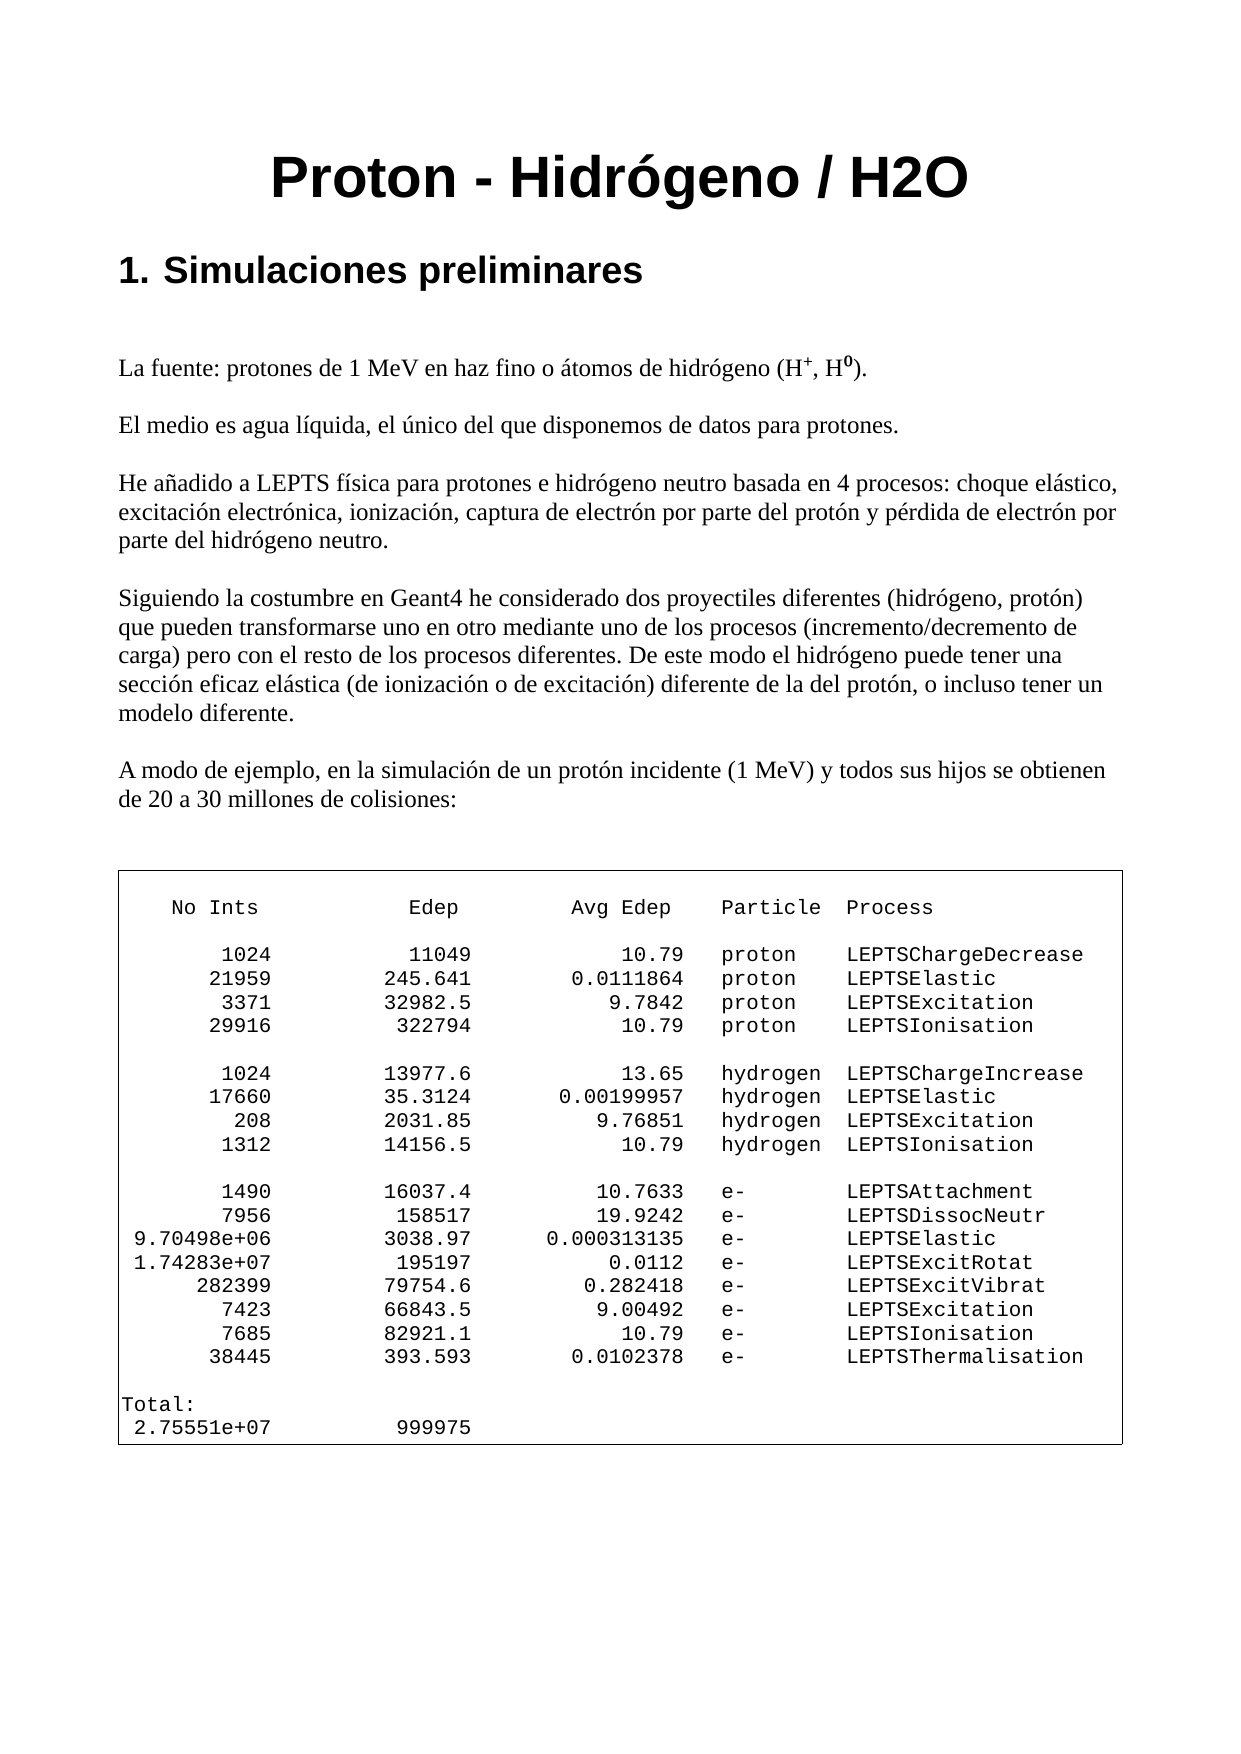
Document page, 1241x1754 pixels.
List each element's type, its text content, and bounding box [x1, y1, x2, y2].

text Siguiendo la costumbre en Geant4 he considerado dos proyectiles diferentes (hidrógeno, protón) que pueden transformarse uno en otro mediante uno de los procesos (incremento/decremento de carga) pero con el resto de los procesos diferentes. De este modo el hidrógeno puede tener una sección eficaz elástica (de ionización o de excitación) diferente de la del protón, o incluso tener un modelo diferente. [118, 583, 1122, 727]
text 9.70498e+06 3038.97 0.000313135 e- LEPTSElastic [119, 1225, 1122, 1249]
text 1312 14156.5 10.79 hydrogen LEPTSIonisation [119, 1131, 1122, 1157]
text A modo de ejemplo, en la simulación de un protón incidente (1 MeV) y todos sus hijos se obtienen de 20 a 30 millones de colisiones: [118, 755, 1122, 813]
text 7685 82921.1 10.79 e- LEPTSIonisation [119, 1320, 1122, 1343]
text 1024 11049 10.79 proton LEPTSChargeDecrease [119, 941, 1122, 965]
text La fuente: protones de 1 MeV en haz fino o átomos de hidrógeno (H⁺, H⁰). [118, 353, 1122, 382]
text 38445 393.593 0.0102378 e- LEPTSThermalisation [119, 1343, 1122, 1370]
subtitle Simulaciones preliminares [118, 248, 1122, 291]
text 1490 16037.4 10.7633 e- LEPTSAttachment [119, 1178, 1122, 1201]
text El medio es agua líquida, el único del que disponemos de datos para protones. [118, 410, 1122, 439]
text 7956 158517 19.9242 e- LEPTSDissocNeutr [119, 1201, 1122, 1225]
text 208 2031.85 9.76851 hydrogen LEPTSExcitation [119, 1107, 1122, 1131]
text 1024 13977.6 13.65 hydrogen LEPTSChargeIncrease [119, 1059, 1122, 1083]
title Proton - Hidrógeno / H2O [118, 143, 1122, 210]
text 1.74283e+07 195197 0.0112 e- LEPTSExcitRotat [119, 1249, 1122, 1272]
text 282399 79754.6 0.282418 e- LEPTSExcitVibrat [119, 1272, 1122, 1296]
text 21959 245.641 0.0111864 proton LEPTSElastic [119, 965, 1122, 989]
text 7423 66843.5 9.00492 e- LEPTSExcitation [119, 1296, 1122, 1320]
text No Ints Edep Avg Edep Particle Process [119, 894, 1122, 921]
text 29916 322794 10.79 proton LEPTSIonisation [119, 1012, 1122, 1039]
text 2.75551e+07 999975 [119, 1414, 1122, 1444]
text 17660 35.3124 0.00199957 hydrogen LEPTSElastic [119, 1083, 1122, 1107]
text 3371 32982.5 9.7842 proton LEPTSExcitation [119, 989, 1122, 1012]
text He añadido a LEPTS física para protones e hidrógeno neutro basada en 4 procesos: choque elástico, excitación electrónica, ionización, captura de electrón por parte del protón y pérdida de electrón por parte del hidrógeno neutro. [118, 468, 1122, 554]
text Total: [119, 1391, 1122, 1414]
